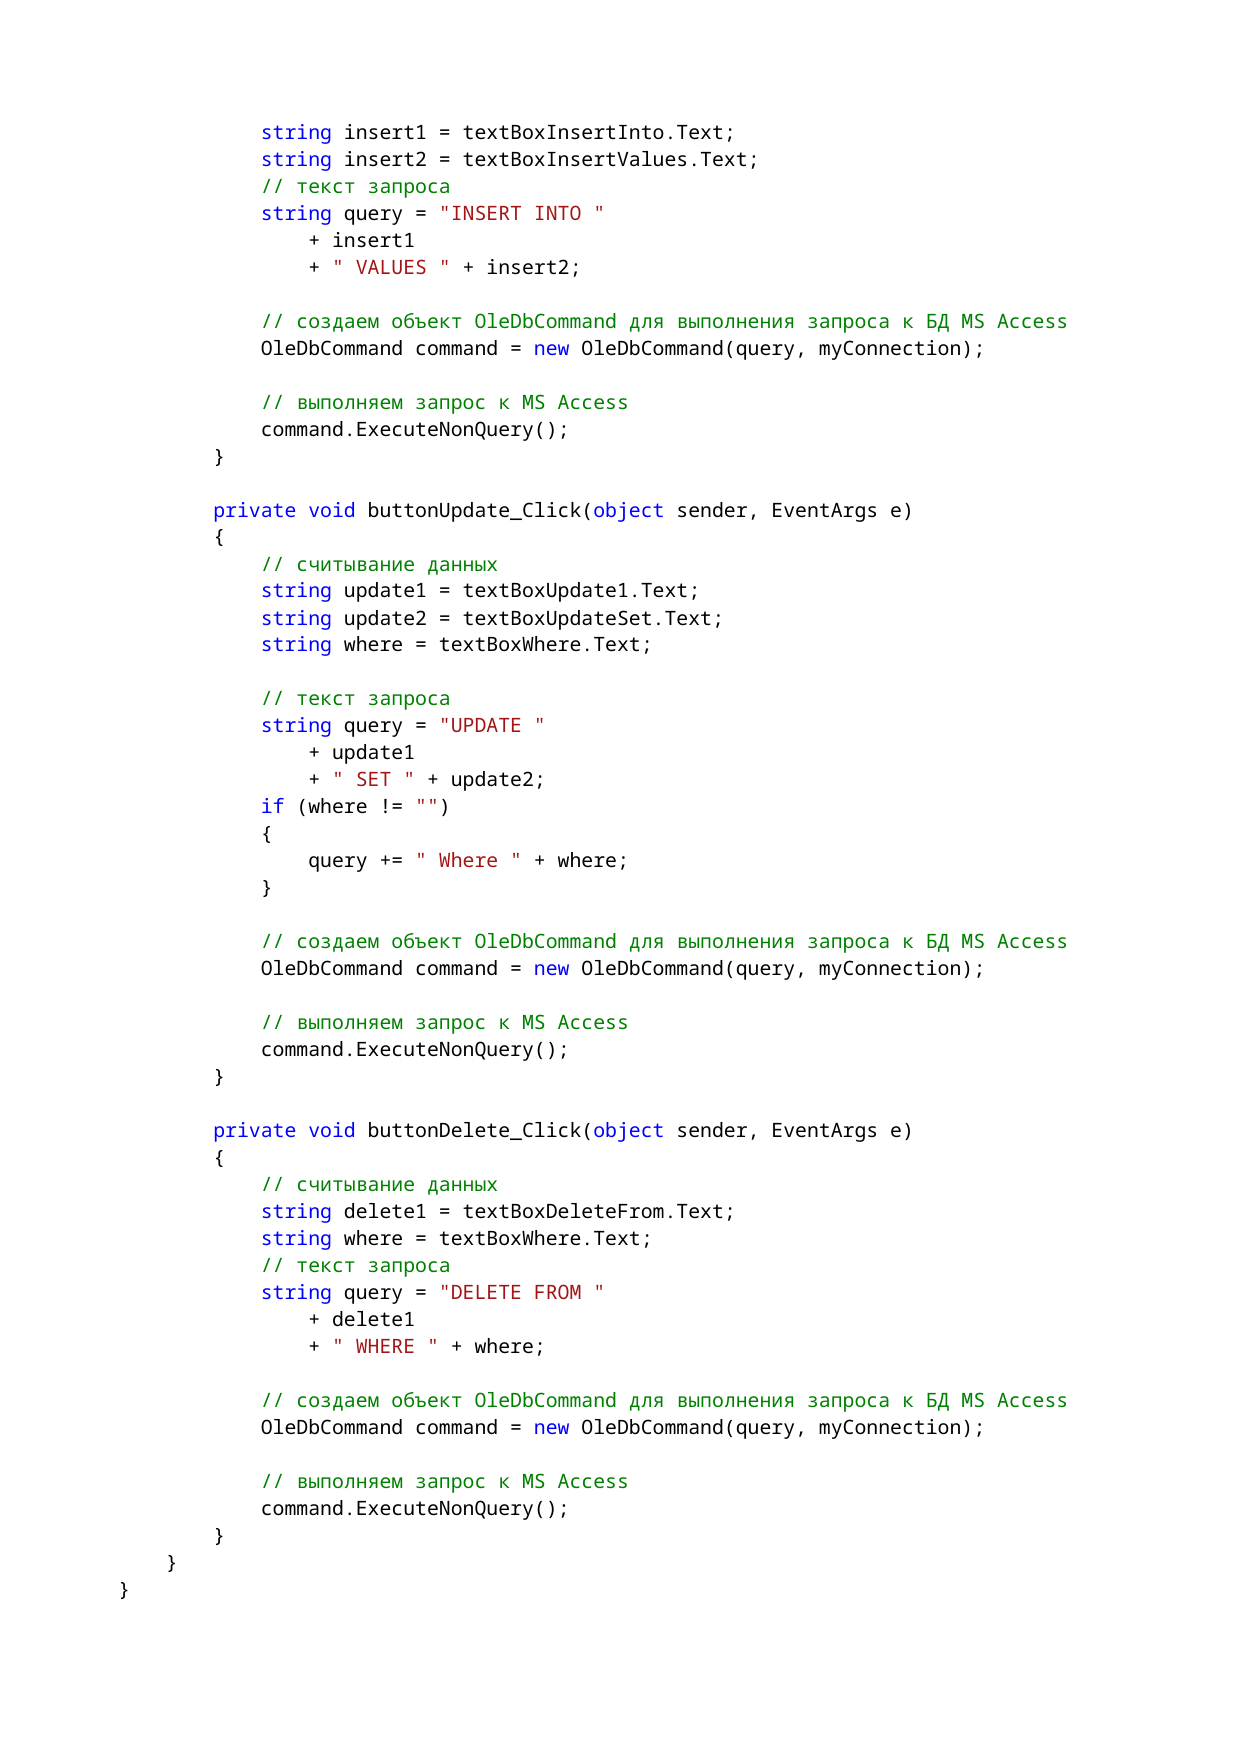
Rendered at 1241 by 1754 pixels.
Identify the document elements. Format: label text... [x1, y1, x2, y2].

text private void buttonDelete_Click(object sender, EventArgs e) [118, 1116, 1122, 1143]
text command.ExecuteNonQuery(); [118, 1494, 1122, 1521]
text private void buttonUpdate_Click(object sender, EventArgs e) [118, 496, 1122, 523]
text + " VALUES " + insert2; [118, 253, 1122, 280]
text if (where != "") [118, 793, 1122, 819]
text string update1 = textBoxUpdate1.Text; [118, 577, 1122, 604]
text string insert1 = textBoxInsertInto.Text; [118, 118, 1122, 145]
text + " WHERE " + where; [118, 1332, 1122, 1359]
text } [118, 873, 1122, 901]
text // создаем объект OleDbCommand для выполнения запроса к БД MS Access [118, 307, 1122, 334]
text // считывание данных [118, 550, 1122, 577]
text } [118, 1521, 1122, 1548]
text OleDbCommand command = new OleDbCommand(query, myConnection); [118, 1413, 1122, 1440]
text { [118, 523, 1122, 550]
text { [118, 1143, 1122, 1170]
text // выполняем запрос к MS Access [118, 1008, 1122, 1035]
text string where = textBoxWhere.Text; [118, 1224, 1122, 1251]
text // текст запроса [118, 685, 1122, 712]
text // считывание данных [118, 1170, 1122, 1197]
text } [118, 1062, 1122, 1089]
text string update2 = textBoxUpdateSet.Text; [118, 604, 1122, 631]
text string where = textBoxWhere.Text; [118, 631, 1122, 658]
text string query = "INSERT INTO " [118, 199, 1122, 226]
text string delete1 = textBoxDeleteFrom.Text; [118, 1197, 1122, 1224]
text // текст запроса [118, 172, 1122, 199]
text command.ExecuteNonQuery(); [118, 415, 1122, 442]
text } [118, 442, 1122, 469]
text string insert2 = textBoxInsertValues.Text; [118, 145, 1122, 172]
text // создаем объект OleDbCommand для выполнения запроса к БД MS Access [118, 1386, 1122, 1413]
text { [118, 819, 1122, 847]
text OleDbCommand command = new OleDbCommand(query, myConnection); [118, 954, 1122, 981]
text + delete1 [118, 1305, 1122, 1332]
text } [118, 1548, 1122, 1575]
text + insert1 [118, 226, 1122, 253]
text query += " Where " + where; [118, 847, 1122, 873]
text + update1 [118, 739, 1122, 766]
text + " SET " + update2; [118, 766, 1122, 793]
text OleDbCommand command = new OleDbCommand(query, myConnection); [118, 334, 1122, 361]
text string query = "UPDATE " [118, 712, 1122, 739]
text string query = "DELETE FROM " [118, 1278, 1122, 1305]
text // выполняем запрос к MS Access [118, 388, 1122, 415]
text // выполняем запрос к MS Access [118, 1467, 1122, 1494]
text command.ExecuteNonQuery(); [118, 1035, 1122, 1062]
text // текст запроса [118, 1251, 1122, 1278]
text // создаем объект OleDbCommand для выполнения запроса к БД MS Access [118, 927, 1122, 954]
text } [118, 1575, 1122, 1602]
